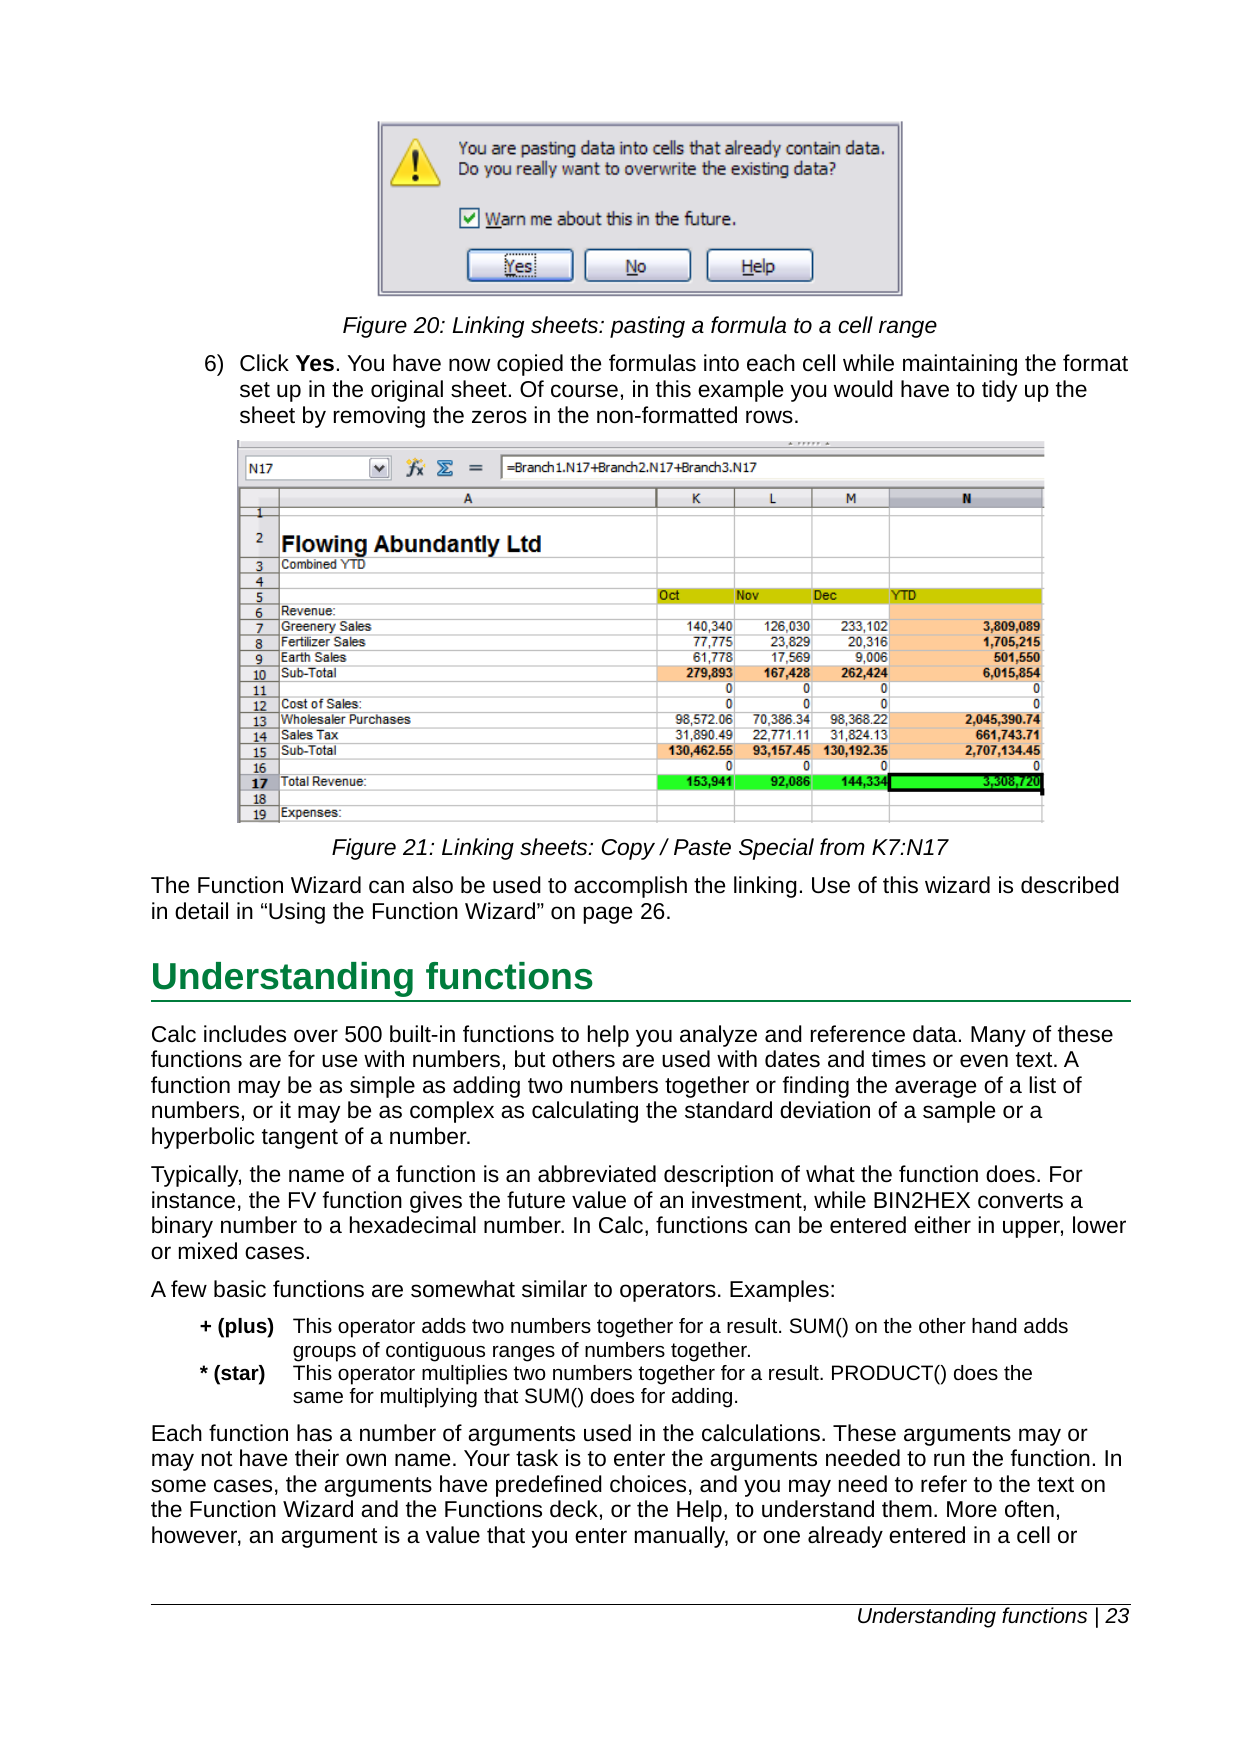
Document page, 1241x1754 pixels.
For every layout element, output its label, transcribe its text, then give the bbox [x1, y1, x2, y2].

picture [376, 121, 906, 301]
picture [237, 440, 1045, 823]
text Figure 21: Linking sheets: Copy / Paste Special from K7:N17 [237, 835, 1044, 861]
text Each function has a number of arguments used in the calculations. These arguments may or may not have their own name. Your task is to enter the arguments needed to run the function. In some cases, the arguments have predefined choices, and you may need to refer to the text on the Function Wizard and the Functions deck, or the Help, to understand them. More often, however, an argument is a value that you enter manually, or one already entered in a cell or [151, 1420, 1131, 1548]
list Click Yes. You have now copied the formulas into each cell while maintaining the format set up in the original sheet. Of course, in this example you would have to tidy up the sheet by removing the zeros in the non-formatted rows. [224, 351, 1131, 428]
table_header + (plus) [200, 1315, 293, 1361]
table_cell This operator multiplies two numbers together for a result. PRODUCT() does the same for multiplying that SUM() does for adding. [293, 1361, 1082, 1408]
table_cell * (star) [200, 1361, 293, 1408]
text The Function Wizard can also be used to accomplish the linking. Use of this wizard is described in detail in “Using the Function Wizard” on page 26. [151, 873, 1131, 924]
table_header This operator adds two numbers together for a result. SUM() on the other hand adds groups of contiguous ranges of numbers together. [293, 1315, 1082, 1361]
text Typically, the name of a function is an abbreviated description of what the function does. For instance, the FV function gives the future value of an investment, while BIN2HEX converts a binary number to a hexadecimal number. In Calc, functions can be entered either in upper, lower or mixed cases. [151, 1162, 1131, 1264]
text Calc includes over 500 built-in functions to help you analyze and reference data. Many of these functions are for use with numbers, but others are used with dates and times or even text. A function may be as simple as adding two numbers together or finding the average of a list of numbers, or it may be as complex as calculating the standard deviation of a sample or a hyperbolic tangent of a number. [151, 1021, 1131, 1149]
text Figure 20: Linking sheets: pasting a formula to a cell range [342, 313, 939, 339]
subtitle Understanding functions [151, 956, 1131, 1000]
text A few basic functions are somewhat similar to operators. Examples: [151, 1277, 1131, 1302]
